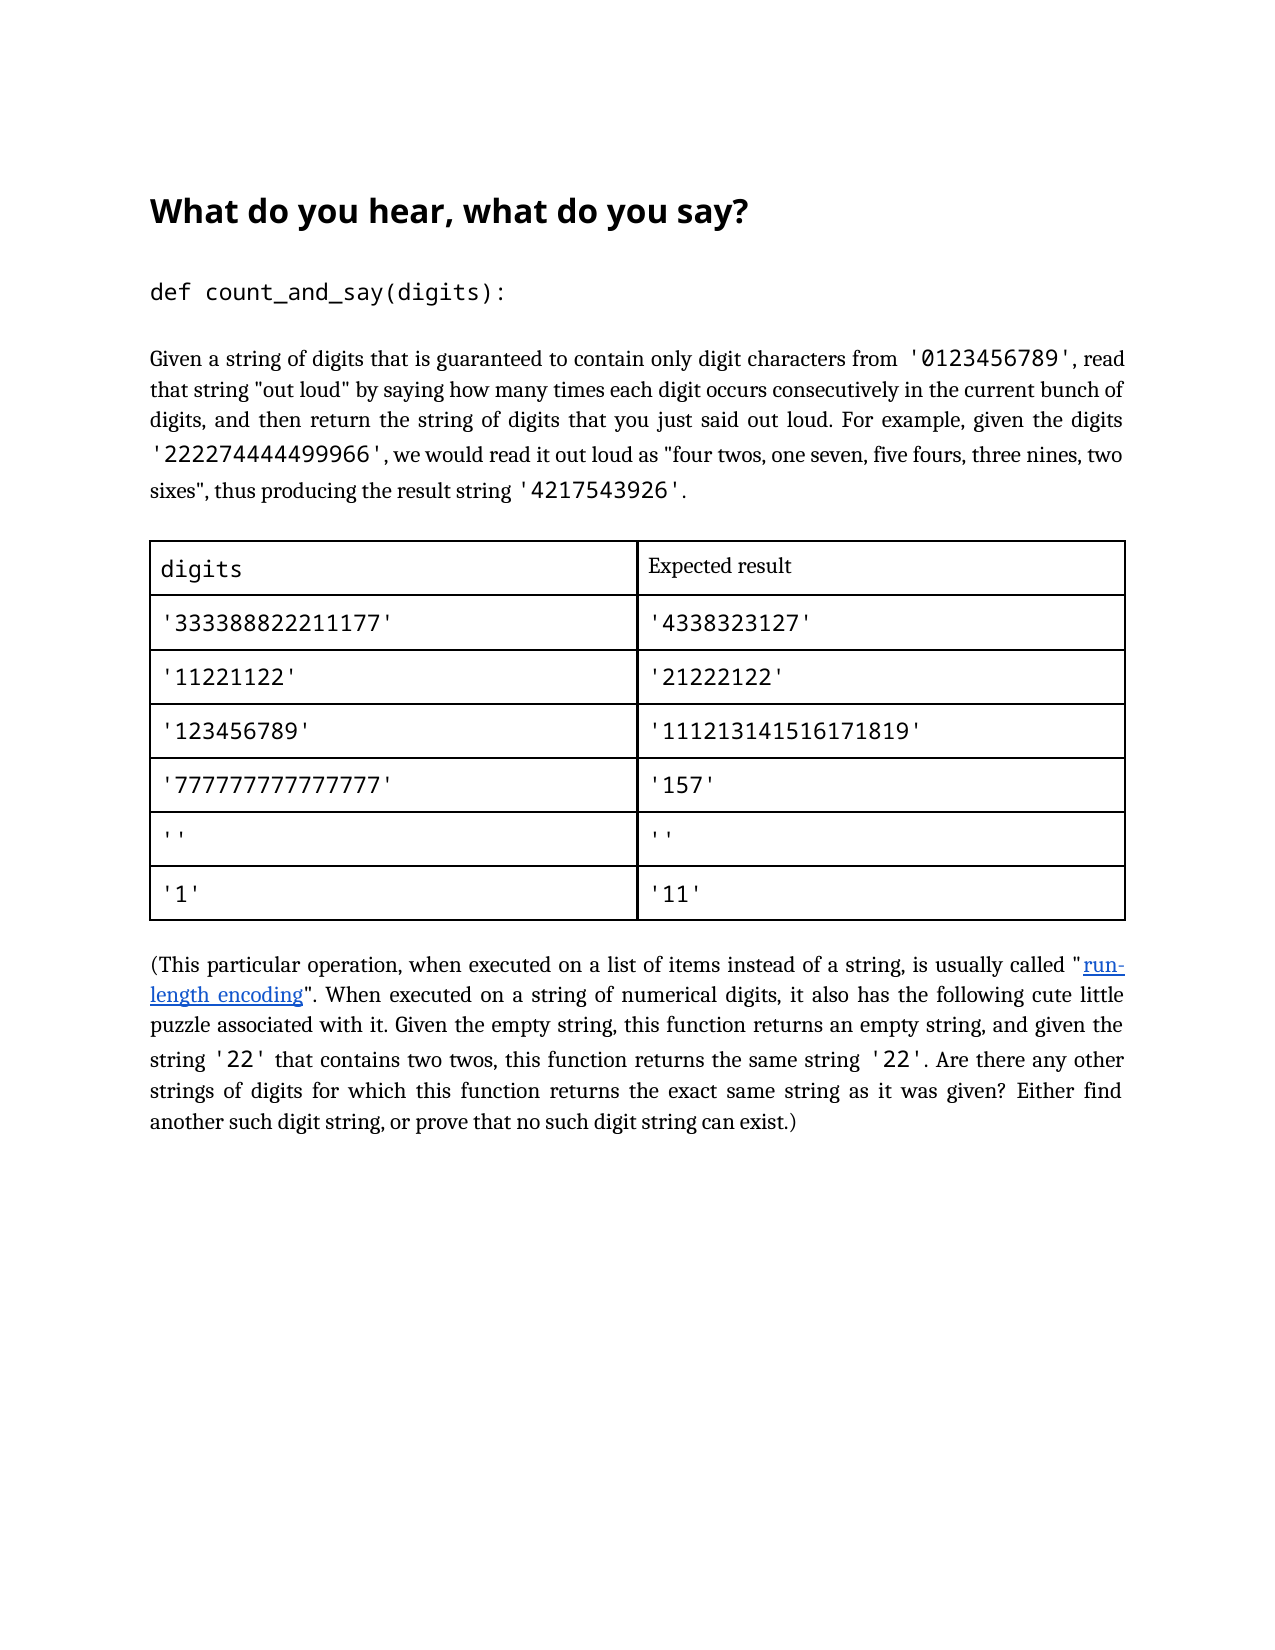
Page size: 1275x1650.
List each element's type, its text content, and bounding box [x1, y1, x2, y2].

table_cell '333388822211177' [151, 596, 636, 648]
table_cell '11221122' [151, 651, 636, 703]
table_cell '777777777777777' [151, 759, 636, 811]
text Given a string of digits that is guaranteed to contain only digit characters from '0123456789', read that string "out loud" by saying how many times each digit occurs consecutively in the current bunch of digits, and then return the string of digits that you just said out loud. For example, given the digits '222274444499966', we would read it out loud as "four twos, one seven, five fours, three nines, two sixes", thus producing the result string '4217543926'. [150, 342, 1125, 505]
table_header Expected result [639, 542, 1124, 594]
table_cell '157' [639, 759, 1124, 811]
table_cell '' [639, 813, 1124, 865]
table_header digits [151, 542, 636, 594]
table_cell '1' [151, 867, 636, 919]
subtitle What do you hear, what do you say? [150, 187, 1125, 233]
table_cell '123456789' [151, 705, 636, 757]
table_cell '11' [639, 867, 1124, 919]
text def count_and_say(digits): [150, 276, 1125, 307]
table_cell '21222122' [639, 651, 1124, 703]
table_cell '4338323127' [639, 596, 1124, 648]
table_cell '111213141516171819' [639, 705, 1124, 757]
table_cell '' [151, 813, 636, 865]
text (This particular operation, when executed on a list of items instead of a string, is usually called "run-length encoding". When executed on a string of numerical digits, it also has the following cute little puzzle associated with it. Given the empty string, this function returns an empty string, and given the string '22' that contains two twos, this function returns the same string '22'. Are there any other strings of digits for which this function returns the exact same string as it was given? Either find another such digit string, or prove that no such digit string can exist.) [150, 952, 1125, 1135]
